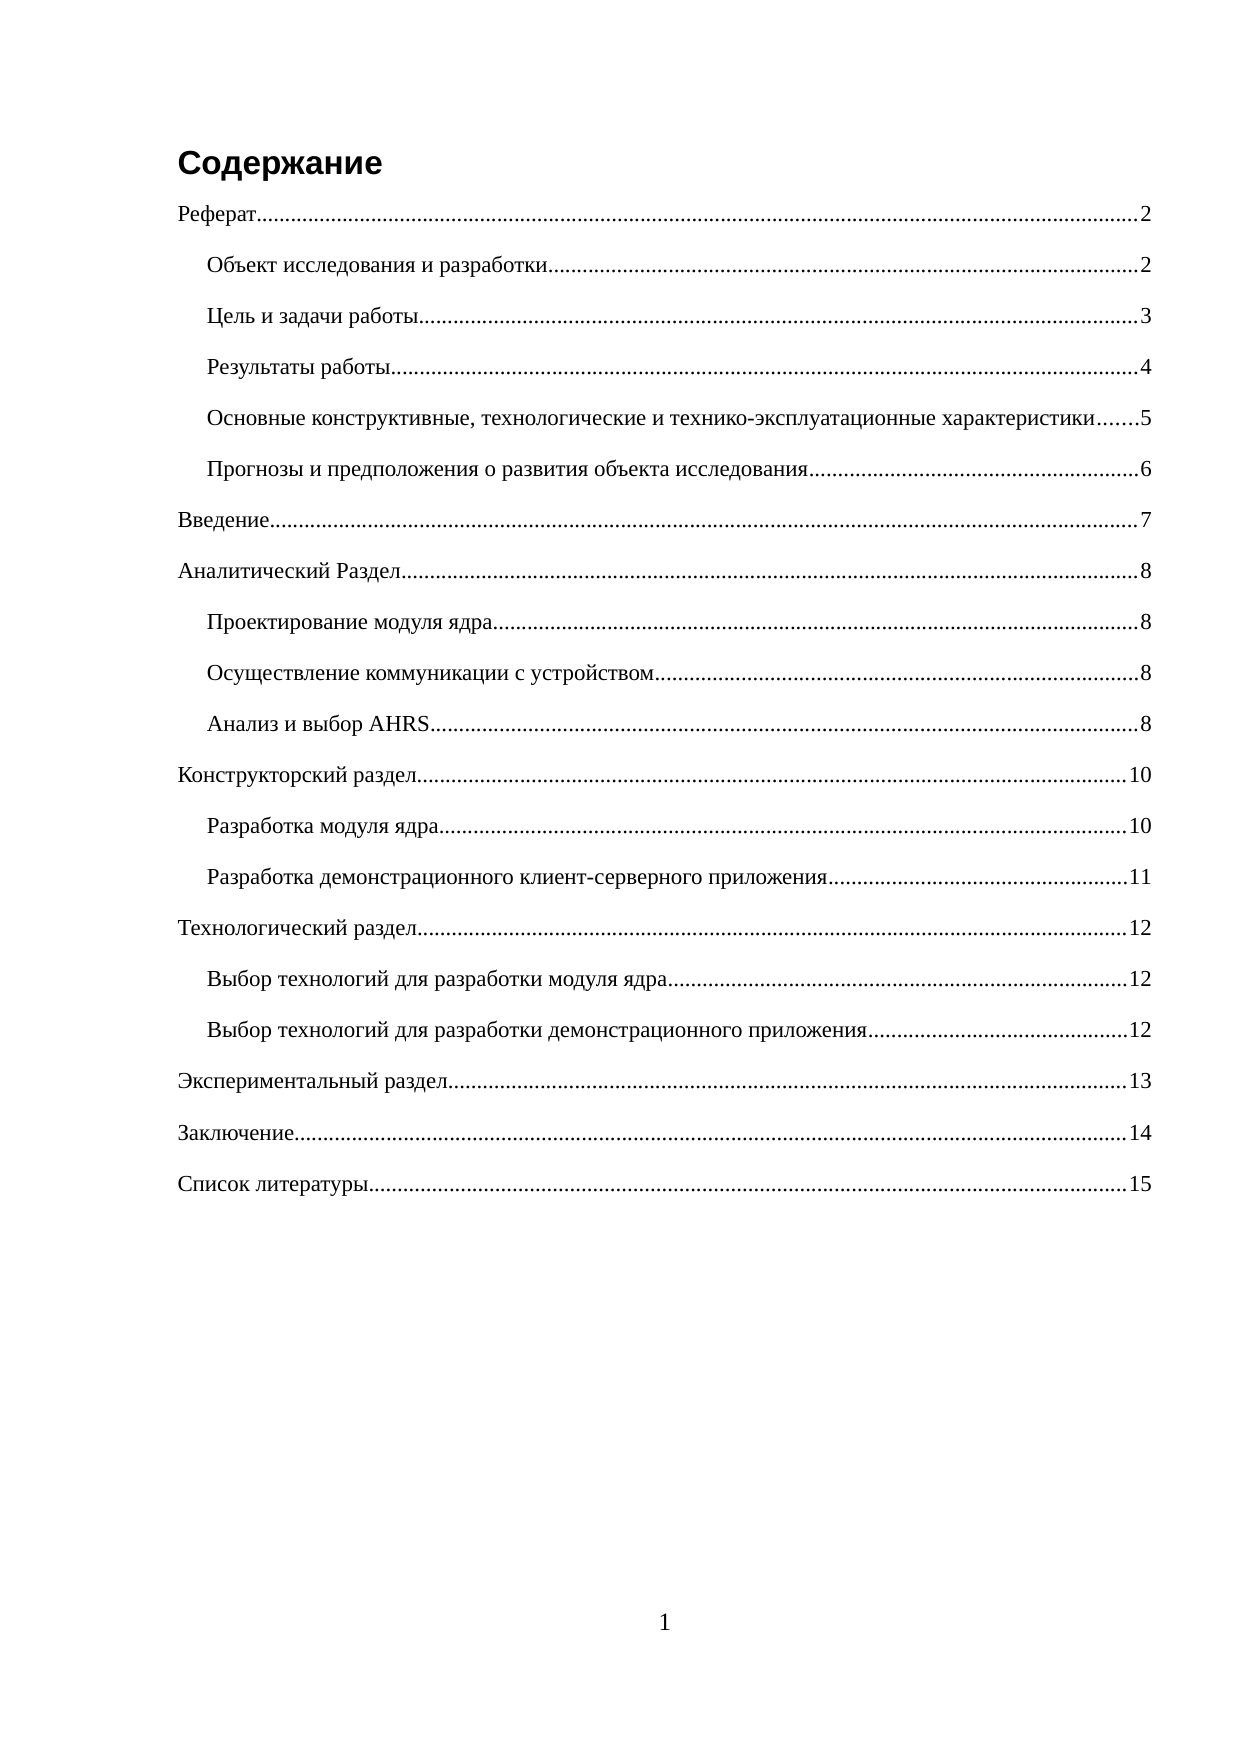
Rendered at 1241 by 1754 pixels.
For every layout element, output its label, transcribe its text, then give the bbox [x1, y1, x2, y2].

subtitle Содержание [177, 143, 1152, 182]
text Технологический раздел 12 [177, 914, 1152, 941]
text Объект исследования и разработки 2 [207, 251, 1152, 277]
text Основные конструктивные, технологические и технико-эксплуатационные характеристики 5 [207, 404, 1152, 430]
text Проектирование модуля ядра 8 [207, 608, 1152, 634]
text Заключение 14 [177, 1118, 1152, 1145]
text Конструкторский раздел 10 [177, 761, 1152, 788]
text Осуществление коммуникации с устройством 8 [207, 659, 1152, 686]
text Выбор технологий для разработки модуля ядра 12 [207, 965, 1152, 992]
text Прогнозы и предположения о развития объекта исследования 6 [207, 455, 1152, 481]
text Выбор технологий для разработки демонстрационного приложения 12 [207, 1016, 1152, 1043]
text Экспериментальный раздел 13 [177, 1067, 1152, 1094]
text Аналитический Раздел 8 [177, 557, 1152, 583]
text Анализ и выбор AHRS 8 [207, 710, 1152, 737]
text Цель и задачи работы 3 [207, 302, 1152, 328]
text Разработка демонстрационного клиент-серверного приложения 11 [207, 863, 1152, 890]
text Введение 7 [177, 506, 1152, 532]
text Разработка модуля ядра 10 [207, 812, 1152, 839]
text Результаты работы 4 [207, 353, 1152, 379]
text Реферат 2 [177, 200, 1152, 226]
text Список литературы 15 [177, 1169, 1152, 1196]
